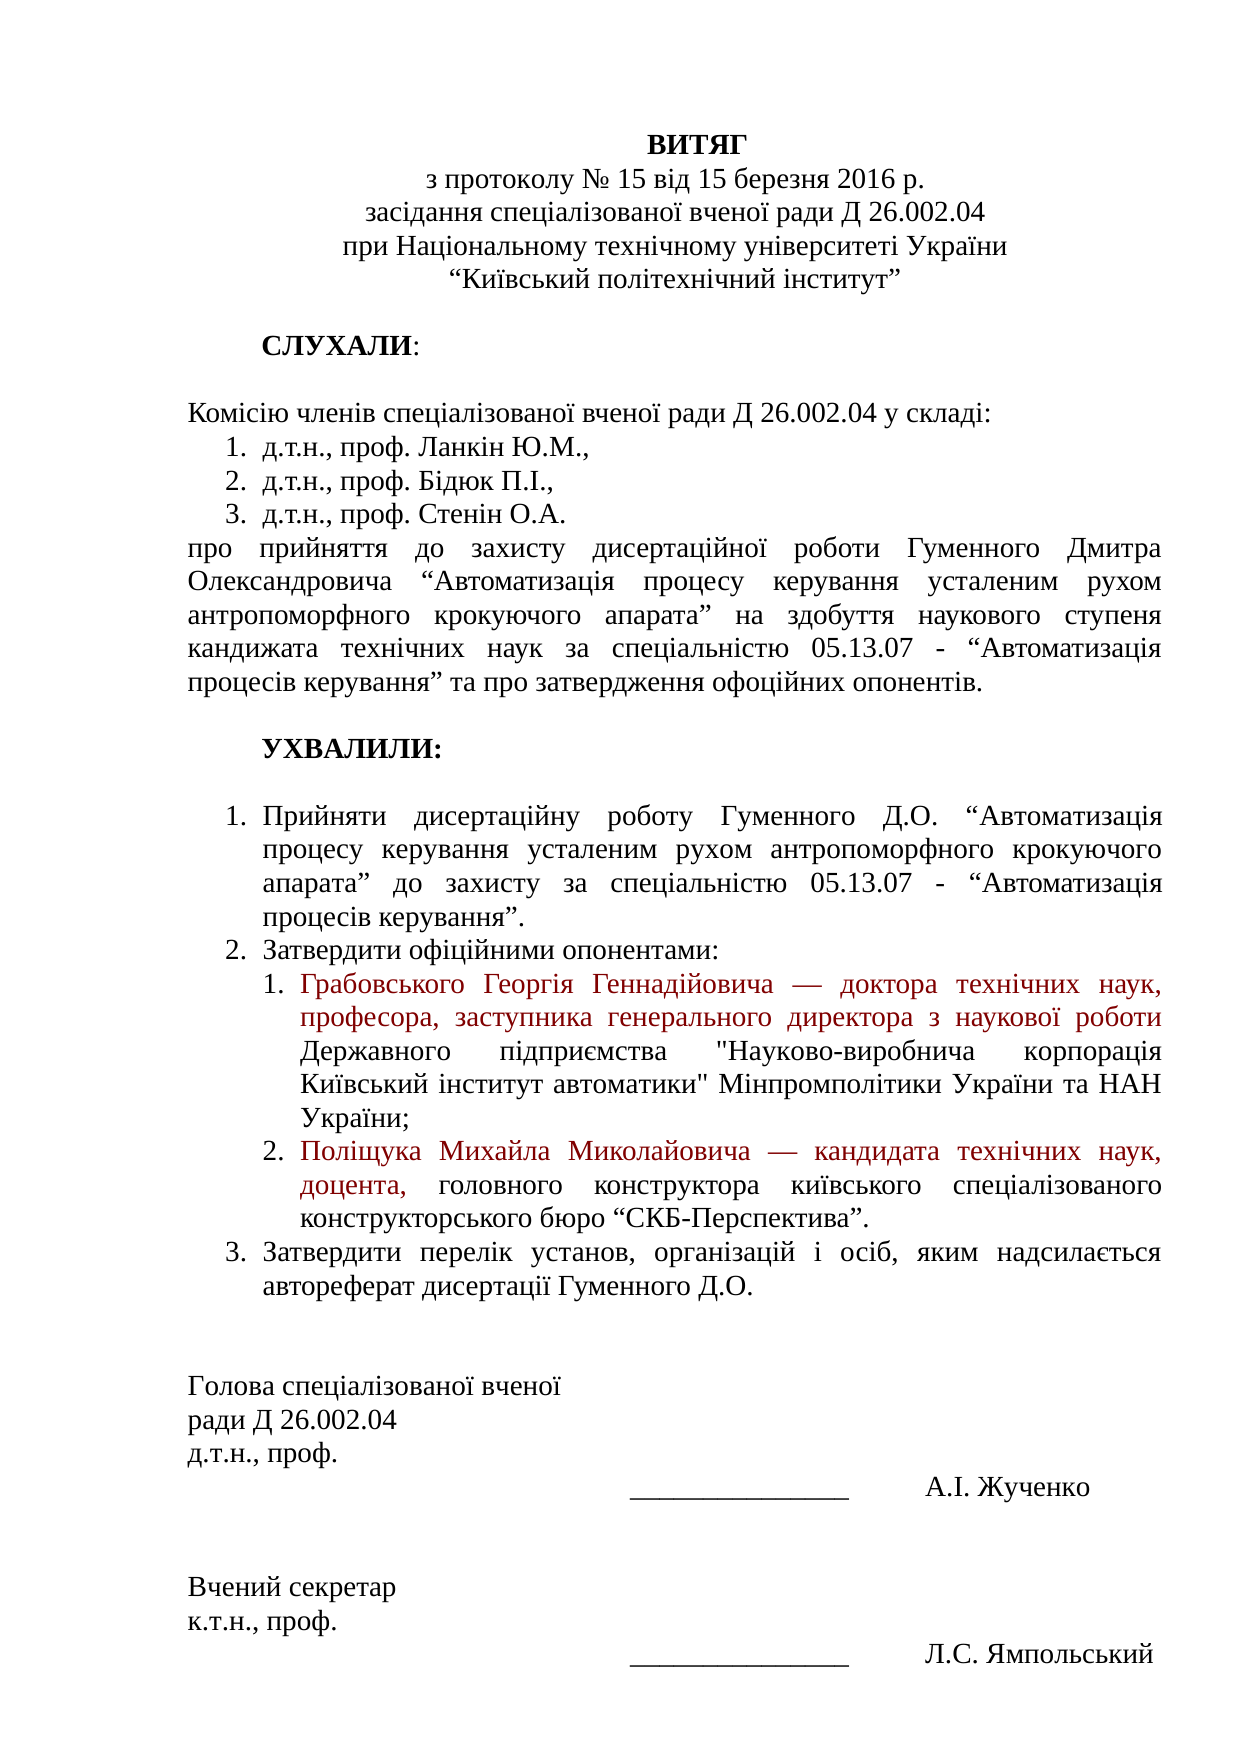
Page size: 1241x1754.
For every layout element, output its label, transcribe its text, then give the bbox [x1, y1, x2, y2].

list д.т.н., проф. Стенін О.А. [225, 496, 1162, 530]
text Вчений секретар [187, 1569, 1162, 1603]
list Грабовського Георгія Геннадійовича — доктора технічних наук, професора, заступника генерального директора з наукової роботи Державного підприємства "Науково-виробнича корпорація Київський інститут автоматики" Мінпромполітики України та НАН України; [262, 966, 1162, 1133]
list д.т.н., проф. Бідюк П.І., [225, 463, 1162, 496]
text СЛУХАЛИ: [187, 295, 1162, 362]
text “Київський політехнічний інститут” [187, 261, 1162, 295]
text ради Д 26.002.04 [187, 1402, 1162, 1435]
text _______________ А.І. Жученко [187, 1469, 1162, 1502]
list Поліщука Михайла Миколайовича — кандидата технічних наук, доцента, головного конструктора київського спеціалізованого конструкторського бюро “СКБ-Перспектива”. [262, 1133, 1162, 1234]
text Голова спеціалізованої вченої [187, 1368, 1162, 1402]
text УХВАЛИЛИ: [187, 731, 1162, 764]
text к.т.н., проф. [187, 1603, 1162, 1637]
text _______________ Л.С. Ямпольський [187, 1637, 1162, 1670]
text про прийняття до захисту дисертаційної роботи Гуменного Дмитра Олександровича “Автоматизація процесу керування усталеним рухом антропоморфного крокуючого апарата” на здобуття наукового ступеня кандижата технічних наук за спеціальністю 05.13.07 - “Автоматизація процесів керування” та про затвердження офоційних опонентів. [187, 530, 1162, 697]
list Прийняти дисертаційну роботу Гуменного Д.О. “Автоматизація процесу керування усталеним рухом антропоморфного крокуючого апарата” до захисту за спеціальністю 05.13.07 - “Автоматизація процесів керування”. [225, 798, 1162, 932]
text д.т.н., проф. [187, 1435, 1162, 1469]
subtitle ВИТЯГ [187, 94, 1162, 161]
list Затвердити перелік установ, організацій і осіб, яким надсилається автореферат дисертації Гуменного Д.О. [225, 1234, 1162, 1301]
text Комісію членів спеціалізованої вченої ради Д 26.002.04 у складі: [187, 396, 1162, 429]
text з протоколу № 15 від 15 березня 2016 р. засідання спеціалізованої вченої ради Д 26.002.04 при Національному технічному університеті України [187, 161, 1162, 261]
list д.т.н., проф. Ланкін Ю.М., [225, 429, 1162, 463]
list Затвердити офіційними опонентами: [225, 932, 1162, 966]
